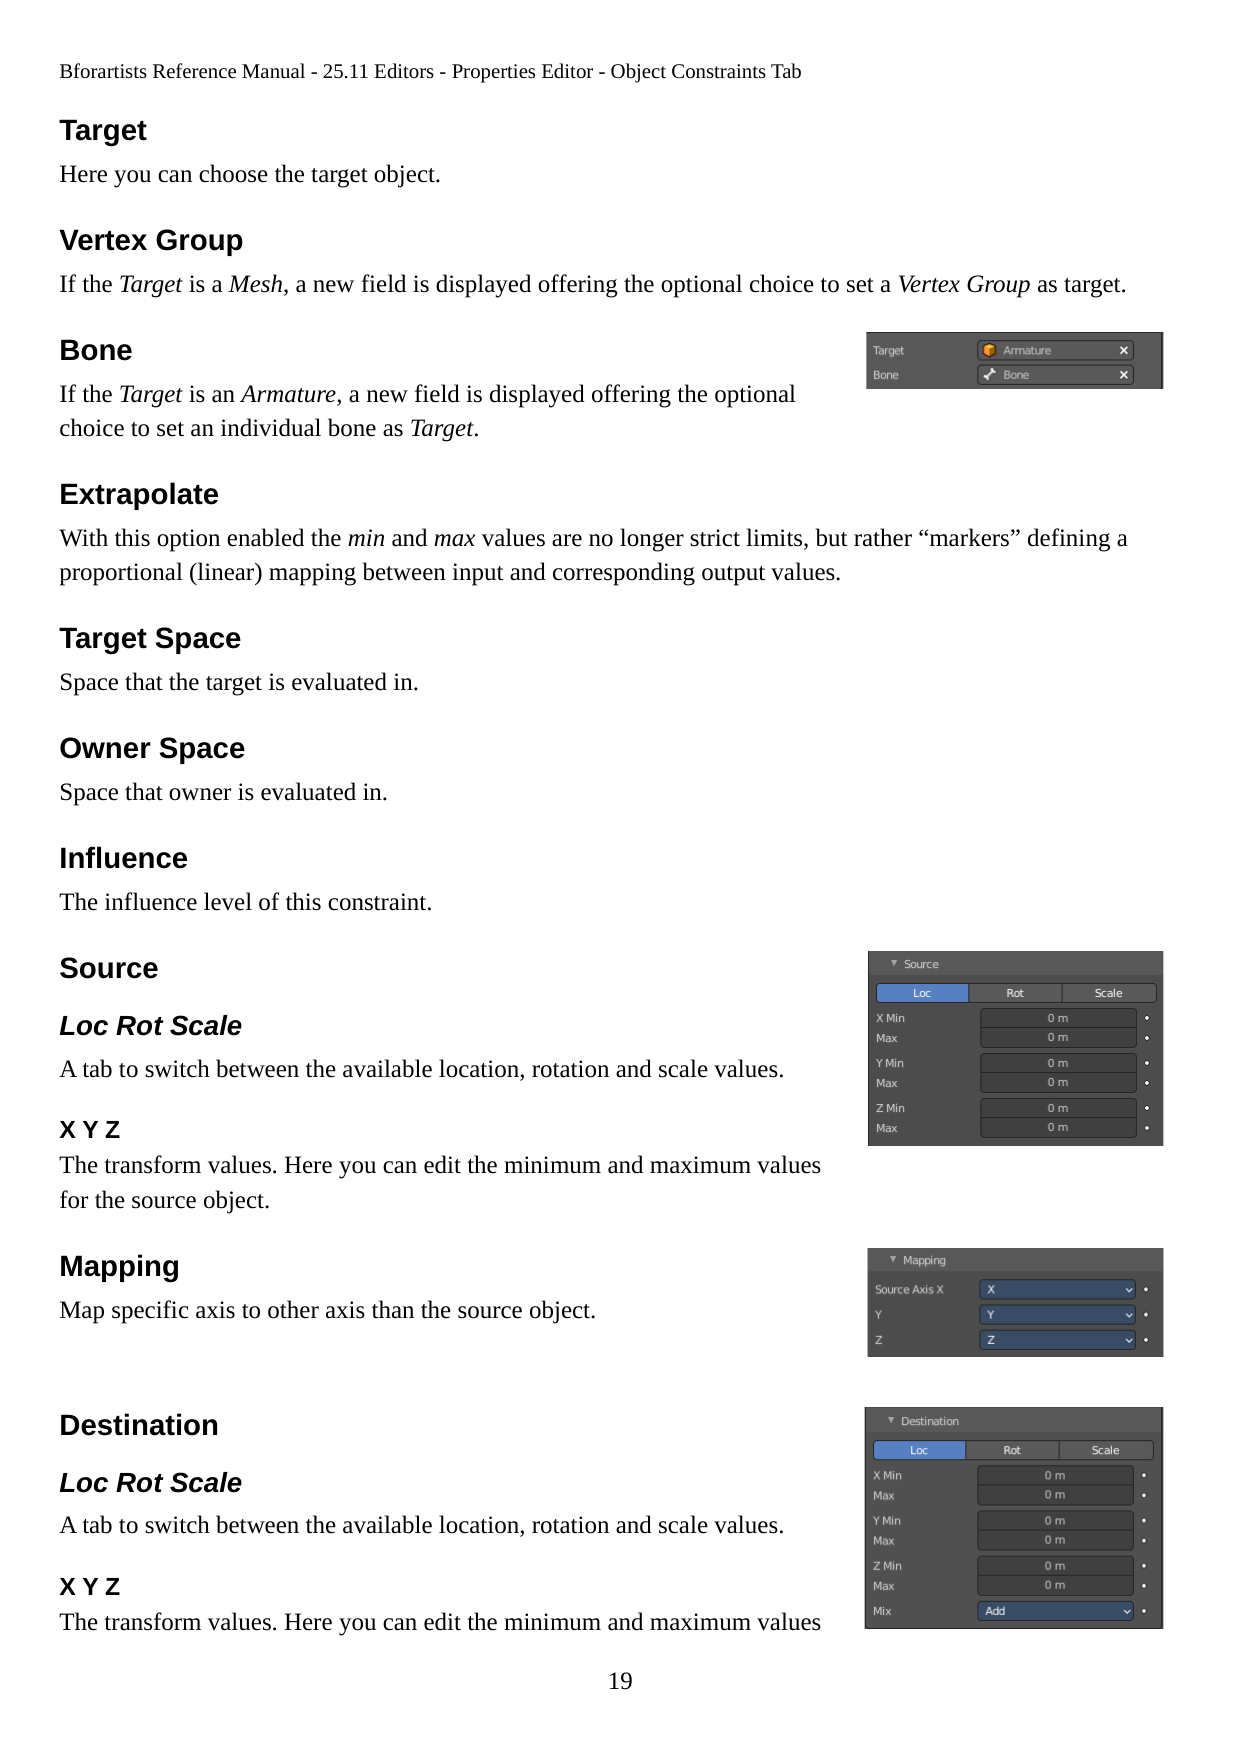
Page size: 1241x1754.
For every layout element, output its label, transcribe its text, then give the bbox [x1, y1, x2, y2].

text The transform values. Here you can edit the minimum and maximum values [59, 1607, 1181, 1636]
picture [867, 1248, 1164, 1357]
subtitle [1164, 1248, 1181, 1282]
text Space that owner is evaluated in. [59, 777, 1181, 806]
text The transform values. Here you can edit the minimum and maximum values for the source object. [59, 1150, 1181, 1213]
subtitle Owner Space [59, 731, 1181, 765]
text Here you can choose the target object. [59, 159, 1181, 188]
subtitle [1164, 951, 1181, 984]
subtitle Target [59, 113, 1181, 146]
subtitle Target Space [59, 621, 1181, 655]
subtitle Destination [59, 1407, 864, 1441]
subtitle X Y Z [59, 1116, 868, 1144]
subtitle [1164, 1572, 1181, 1601]
subtitle [1164, 1407, 1181, 1441]
text With this option enabled the min and max values are no longer strict limits, but rather “markers” defining a proportional (linear) mapping between input and corresponding output values. [59, 523, 1181, 586]
text Map specific axis to other axis than the source object. [59, 1295, 867, 1323]
text If the Target is an Armature, a new field is displayed offering the optional choice to set an individual bone as Target. [59, 379, 1181, 442]
subtitle [1164, 1466, 1181, 1498]
text Space that the target is evaluated in. [59, 667, 1181, 696]
picture [864, 1407, 1164, 1629]
subtitle Mapping [59, 1248, 867, 1282]
text The influence level of this constraint. [59, 887, 1181, 916]
subtitle X Y Z [59, 1572, 864, 1601]
subtitle Influence [59, 841, 1181, 875]
subtitle Bone [59, 332, 866, 366]
text A tab to switch between the available location, rotation and scale values. [59, 1054, 868, 1083]
subtitle [1164, 1009, 1181, 1041]
subtitle Extrapolate [59, 477, 1181, 511]
subtitle Loc Rot Scale [59, 1009, 868, 1041]
text If the Target is a Mesh, a new field is displayed offering the optional choice to set a Vertex Group as target. [59, 269, 1181, 297]
subtitle Loc Rot Scale [59, 1466, 864, 1498]
text A tab to switch between the available location, rotation and scale values. [59, 1511, 864, 1539]
subtitle Vertex Group [59, 222, 1181, 256]
subtitle [1164, 332, 1181, 366]
picture [866, 332, 1164, 389]
subtitle Source [59, 951, 868, 984]
subtitle [1164, 1116, 1181, 1144]
picture [868, 951, 1164, 1146]
